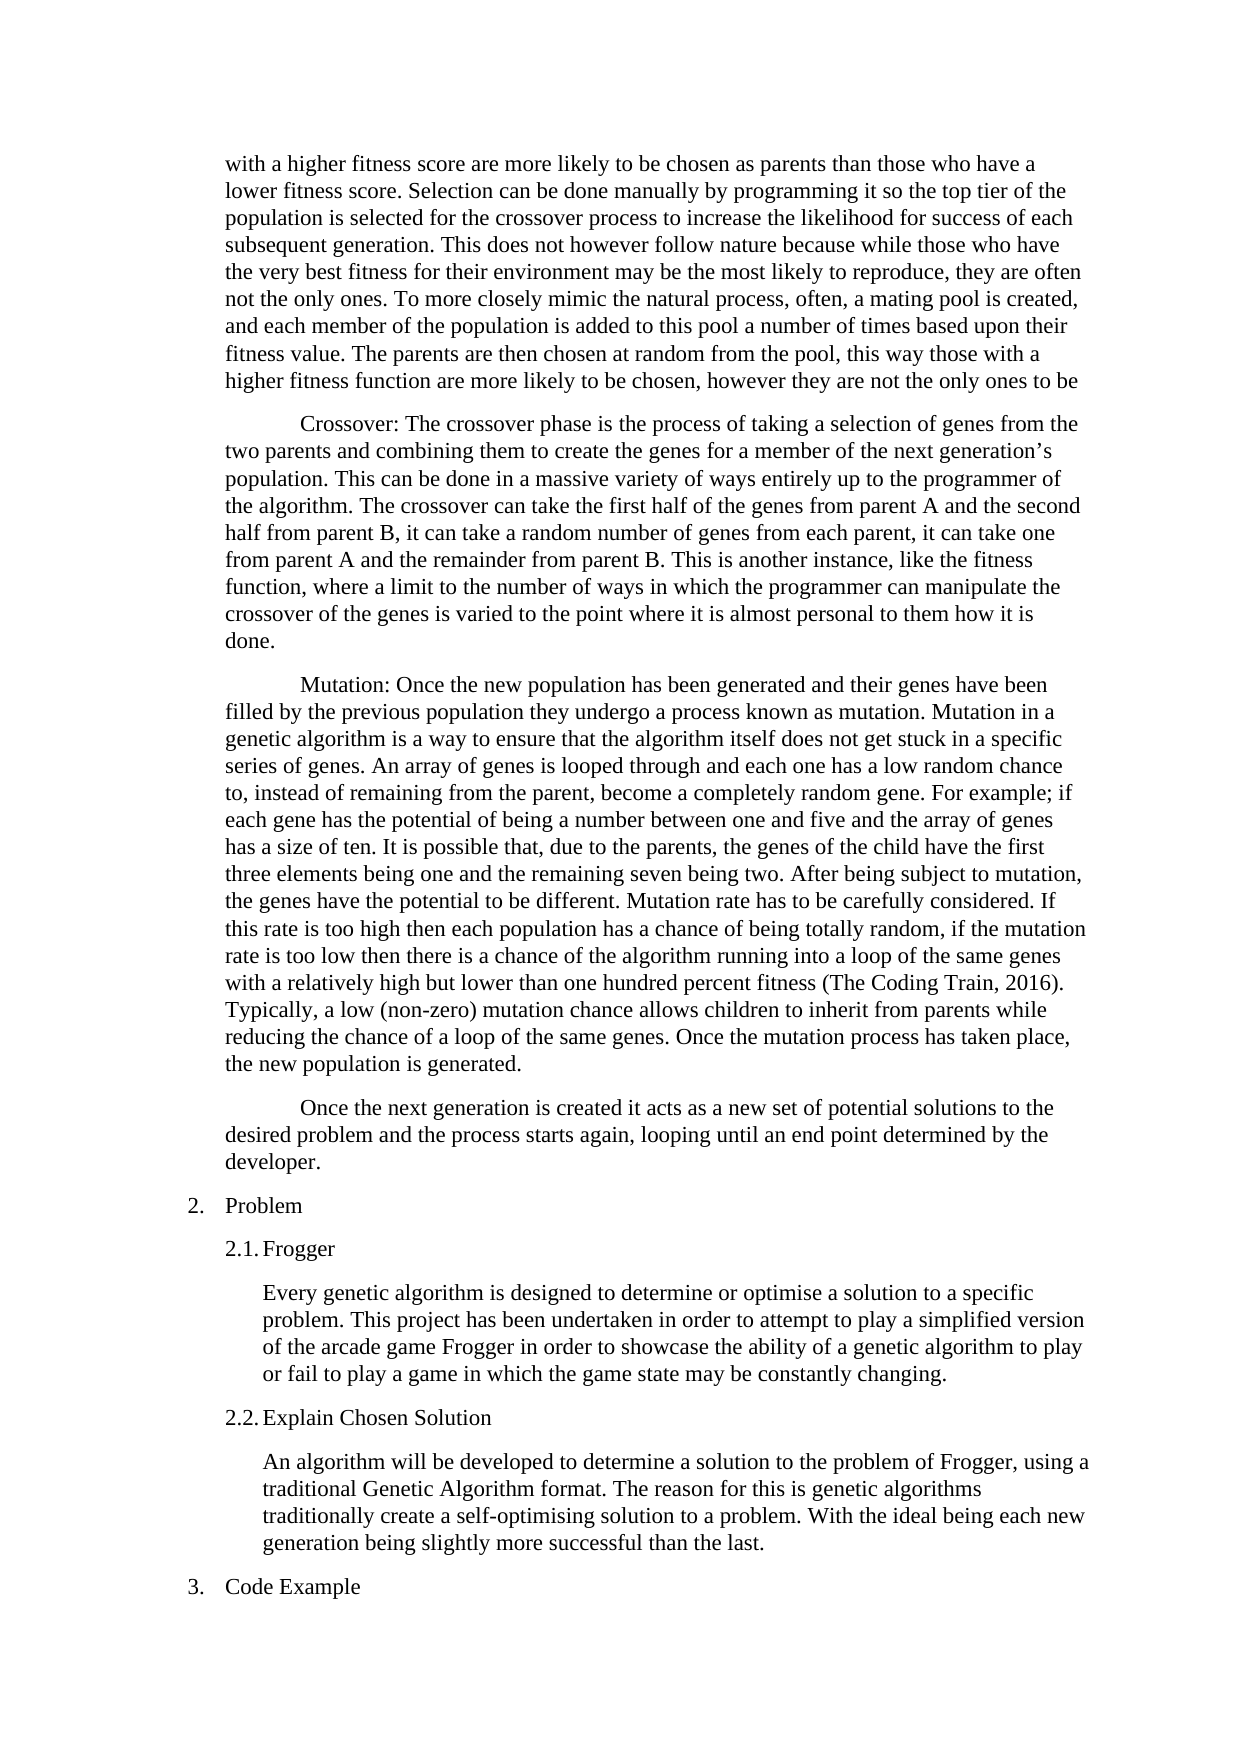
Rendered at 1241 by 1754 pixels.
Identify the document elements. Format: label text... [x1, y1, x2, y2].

text Mutation: Once the new population has been generated and their genes have been filled by the previous population they undergo a process known as mutation. Mutation in a genetic algorithm is a way to ensure that the algorithm itself does not get stuck in a specific series of genes. An array of genes is looped through and each one has a low random chance to, instead of remaining from the parent, become a completely random gene. For example; if each gene has the potential of being a number between one and five and the array of genes has a size of ten. It is possible that, due to the parents, the genes of the child have the first three elements being one and the remaining seven being two. After being subject to mutation, the genes have the potential to be different. Mutation rate has to be carefully considered. If this rate is too high then each population has a chance of being totally random, if the mutation rate is too low then there is a chance of the algorithm running into a loop of the same genes with a relatively high but lower than one hundred percent fitness (The Coding Train, 2016). Typically, a low (non-zero) mutation chance allows children to inherit from parents while reducing the chance of a loop of the same genes. Once the mutation process has taken place, the new population is generated. [225, 671, 1090, 1076]
list Every genetic algorithm is designed to determine or optimise a solution to a specific problem. This project has been undertaken in order to attempt to play a simplified version of the arcade game Frogger in order to showcase the ability of a genetic algorithm to play or fail to play a game in which the game state may be constantly changing. [262, 1279, 1090, 1387]
text Once the next generation is created it acts as a new set of potential solutions to the desired problem and the process starts again, looping until an end point determined by the developer. [225, 1094, 1090, 1174]
text with a higher fitness score are more likely to be chosen as parents than those who have a lower fitness score. Selection can be done manually by programming it so the top tier of the population is selected for the crossover process to increase the likelihood for success of each subsequent generation. This does not however follow nature because while those who have the very best fitness for their environment may be the most likely to reproduce, they are often not the only ones. To more closely mimic the natural process, often, a mating pool is created, and each member of the population is added to this pool a number of times based upon their fitness value. The parents are then chosen at random from the pool, this way those with a higher fitness function are more likely to be chosen, however they are not the only ones to be [225, 150, 1090, 393]
list Code Example [187, 1573, 1090, 1599]
list Problem [187, 1192, 1090, 1218]
list Frogger [225, 1235, 1090, 1262]
list Explain Chosen Solution [225, 1404, 1090, 1431]
text Crossover: The crossover phase is the process of taking a selection of genes from the two parents and combining them to create the genes for a member of the next generation’s population. This can be done in a massive variety of ways entirely up to the programmer of the algorithm. The crossover can take the first half of the genes from parent A and the second half from parent B, it can take a random number of genes from each parent, it can take one from parent A and the remainder from parent B. This is another instance, like the fitness function, where a limit to the number of ways in which the programmer can manipulate the crossover of the genes is varied to the point where it is almost personal to them how it is done. [225, 410, 1090, 653]
list An algorithm will be developed to determine a solution to the problem of Frogger, using a traditional Genetic Algorithm format. The reason for this is genetic algorithms traditionally create a self-optimising solution to a problem. With the ideal being each new generation being slightly more successful than the last. [262, 1448, 1090, 1556]
